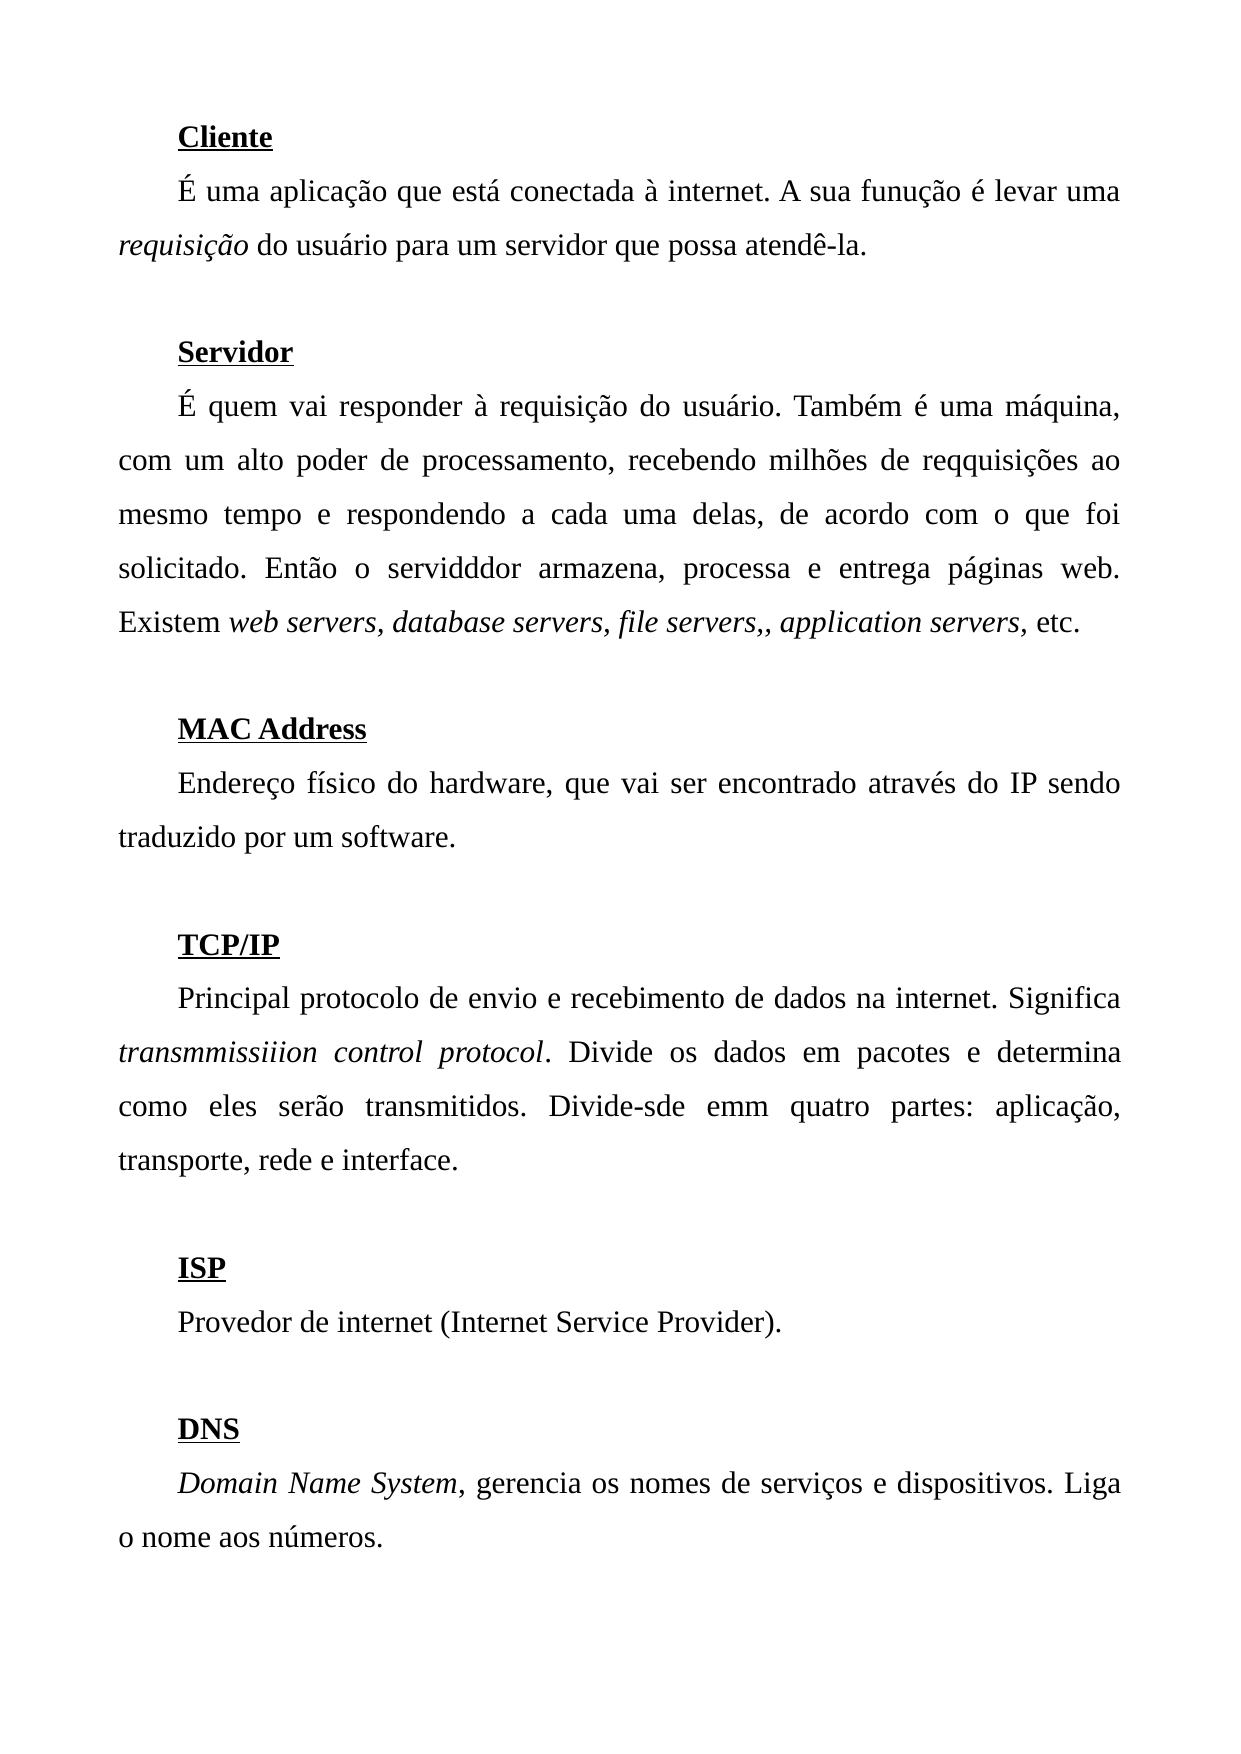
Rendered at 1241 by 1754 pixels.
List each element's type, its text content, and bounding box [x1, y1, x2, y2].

text É quem vai responder à requisição do usuário. Também é uma máquina, com um alto poder de processamento, recebendo milhões de reqquisições ao mesmo tempo e respondendo a cada uma delas, de acordo com o que foi solicitado. Então o servidddor armazena, processa e entrega páginas web. Existem web servers, database servers, file servers,, application servers, etc. [118, 387, 1122, 639]
text MAC Address [118, 711, 1122, 746]
text Principal protocolo de envio e recebimento de dados na internet. Significa transmmissiiion control protocol. Divide os dados em pacotes e determina como eles serão transmitidos. Divide-sde emm quatro partes: aplicação, transporte, rede e interface. [118, 980, 1122, 1177]
text Provedor de internet (Internet Service Provider). [118, 1303, 1122, 1339]
text Domain Name System, gerencia os nomes de serviços e dispositivos. Liga o nome aos números. [118, 1464, 1122, 1554]
text TCP/IP [118, 926, 1122, 962]
text ISP [118, 1249, 1122, 1285]
text Servidor [118, 333, 1122, 369]
text DNS [118, 1411, 1122, 1447]
text Endereço físico do hardware, que vai ser encontrado através do IP sendo traduzido por um software. [118, 764, 1122, 854]
text É uma aplicação que está conectada à internet. A sua funução é levar uma requisição do usuário para um servidor que possa atendê-la. [118, 172, 1122, 262]
text Cliente [118, 118, 1122, 154]
